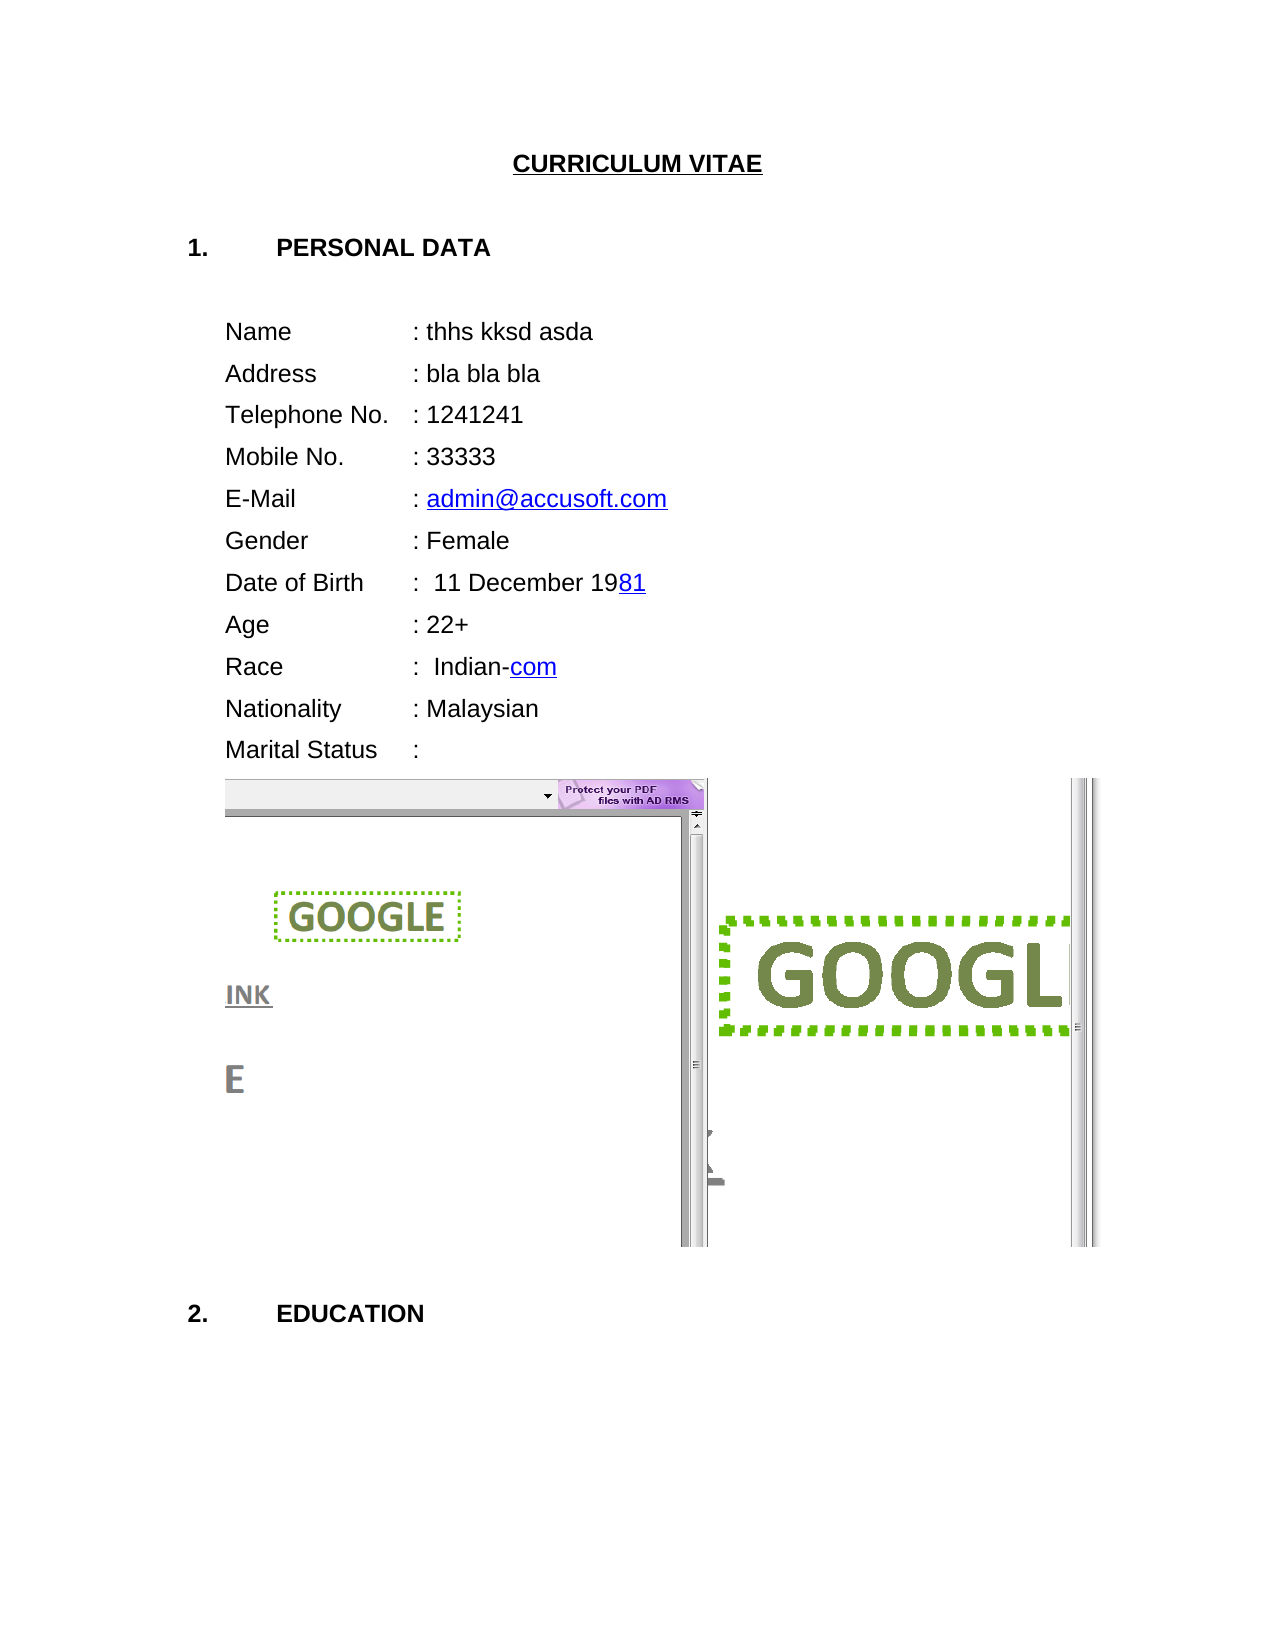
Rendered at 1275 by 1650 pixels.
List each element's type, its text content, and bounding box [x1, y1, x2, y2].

text Address : bla bla bla [225, 359, 1087, 387]
picture [225, 778, 1125, 1247]
subtitle Name : thhs kksd asda [225, 317, 1087, 345]
text Marital Status : [225, 736, 1087, 778]
text E-Mail : admin@accusoft.com [225, 485, 1087, 513]
text Telephone No. : 1241241 [225, 401, 1087, 429]
subtitle CURRICULUM VITAE [187, 150, 1087, 178]
text Date of Birth : 11 December 1981 [225, 569, 1087, 597]
text Race : Indian-com [225, 652, 1087, 680]
subtitle PERSONAL DATA [187, 234, 1087, 262]
text Age : 22+ [225, 611, 1087, 638]
subtitle EDUCATION [187, 1300, 1087, 1328]
text Mobile No. : 33333 [225, 443, 1087, 471]
text Nationality : Malaysian [225, 694, 1087, 722]
text Gender : Female [225, 527, 1087, 555]
